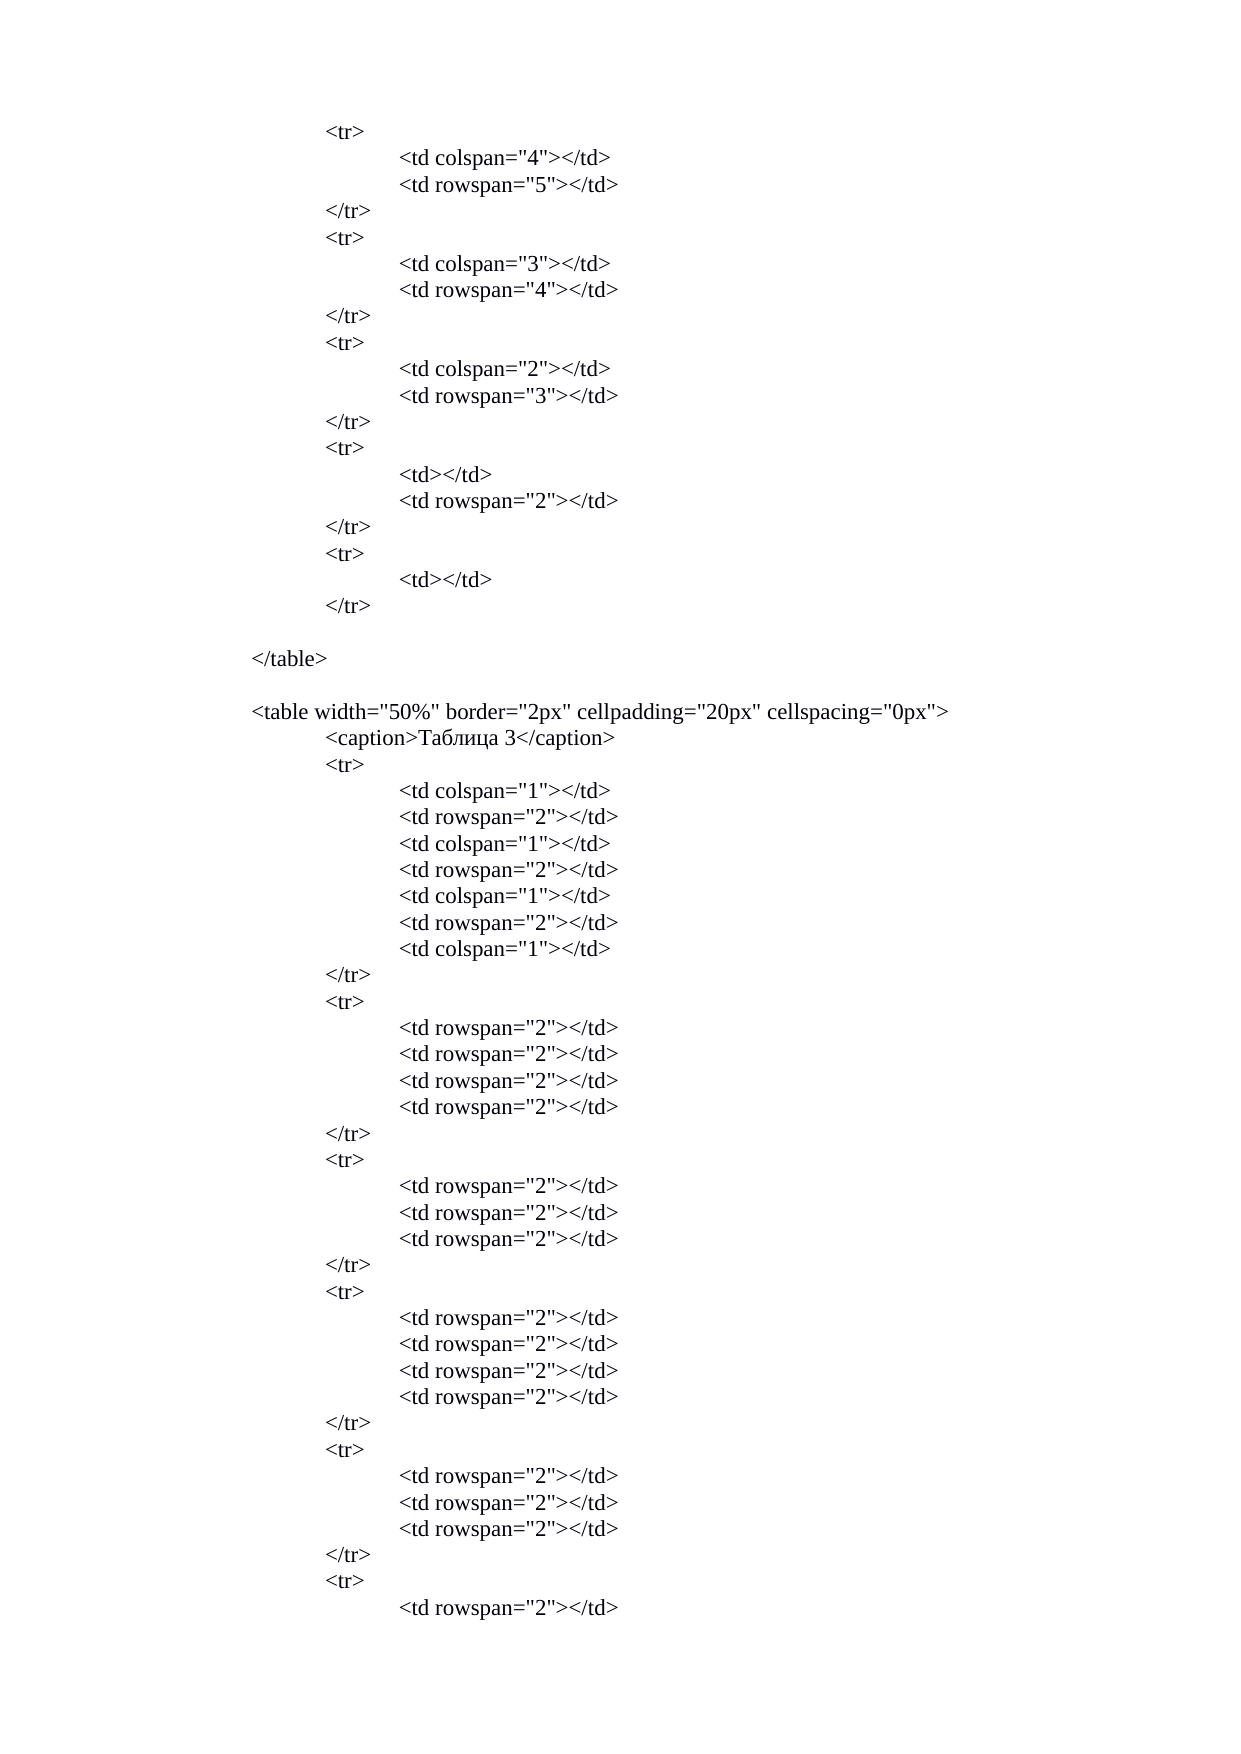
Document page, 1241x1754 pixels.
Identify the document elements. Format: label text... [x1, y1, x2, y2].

text <td rowspan="5"></td> [177, 171, 1152, 197]
text <td rowspan="2"></td> [177, 1304, 1152, 1330]
text <tr> [177, 223, 1152, 250]
text </tr> [177, 1541, 1152, 1568]
text <td rowspan="2"></td> [177, 487, 1152, 513]
text </table> [177, 645, 1152, 672]
text <td colspan="4"></td> [177, 144, 1152, 171]
text </tr> [177, 1251, 1152, 1278]
text <tr> [177, 988, 1152, 1014]
text </tr> [177, 408, 1152, 434]
text </tr> [177, 961, 1152, 988]
text <td colspan="1"></td> [177, 882, 1152, 909]
text </tr> [177, 1409, 1152, 1436]
text <td colspan="1"></td> [177, 935, 1152, 961]
text <td colspan="1"></td> [177, 777, 1152, 803]
text <td></td> [177, 566, 1152, 592]
text <td rowspan="4"></td> [177, 276, 1152, 303]
text <tr> [177, 1146, 1152, 1172]
text <caption>Таблица 3</caption> [177, 724, 1152, 751]
text <td colspan="1"></td> [177, 830, 1152, 856]
text <td rowspan="2"></td> [177, 909, 1152, 935]
text <tr> [177, 118, 1152, 144]
text <td rowspan="2"></td> [177, 1199, 1152, 1225]
text </tr> [177, 303, 1152, 329]
text <tr> [177, 751, 1152, 777]
text <td rowspan="2"></td> [177, 1014, 1152, 1041]
text <td rowspan="2"></td> [177, 803, 1152, 830]
text <td rowspan="2"></td> [177, 1383, 1152, 1409]
text <td rowspan="3"></td> [177, 382, 1152, 408]
text <td rowspan="2"></td> [177, 856, 1152, 882]
text <td rowspan="2"></td> [177, 1488, 1152, 1515]
text </tr> [177, 197, 1152, 223]
text <td rowspan="2"></td> [177, 1357, 1152, 1383]
text <tr> [177, 434, 1152, 461]
text </tr> [177, 1119, 1152, 1146]
text <td rowspan="2"></td> [177, 1515, 1152, 1541]
text <td rowspan="2"></td> [177, 1594, 1152, 1620]
text <td rowspan="2"></td> [177, 1093, 1152, 1119]
text <td colspan="3"></td> [177, 250, 1152, 276]
text <td></td> [177, 461, 1152, 487]
text <td rowspan="2"></td> [177, 1330, 1152, 1357]
text <tr> [177, 1278, 1152, 1304]
text <td rowspan="2"></td> [177, 1172, 1152, 1199]
text <td colspan="2"></td> [177, 355, 1152, 382]
text <tr> [177, 1436, 1152, 1462]
text <td rowspan="2"></td> [177, 1067, 1152, 1093]
text </tr> [177, 513, 1152, 540]
text <tr> [177, 1568, 1152, 1594]
text <tr> [177, 329, 1152, 355]
text <td rowspan="2"></td> [177, 1041, 1152, 1067]
text </tr> [177, 592, 1152, 619]
text <table width="50%" border="2px" cellpadding="20px" cellspacing="0px"> [177, 698, 1152, 724]
text <td rowspan="2"></td> [177, 1462, 1152, 1488]
text <td rowspan="2"></td> [177, 1225, 1152, 1251]
text <tr> [177, 540, 1152, 566]
